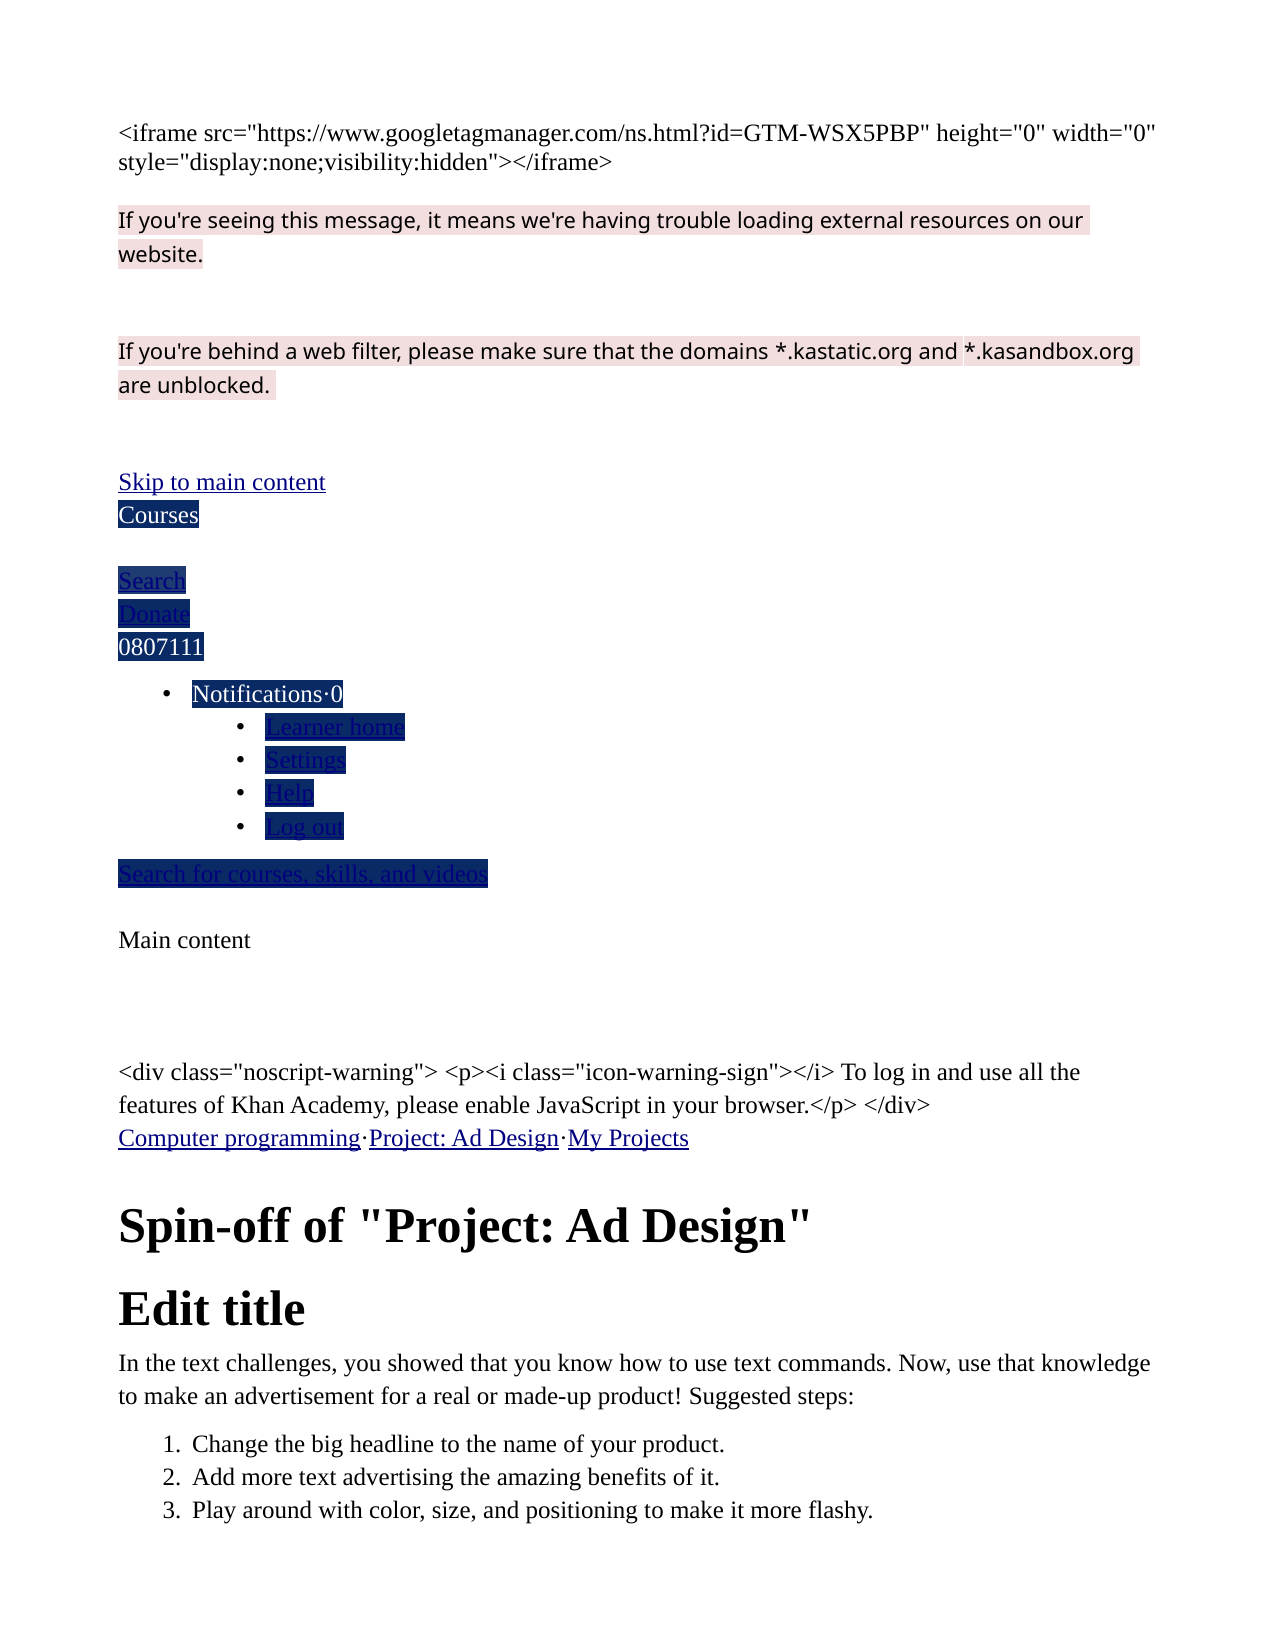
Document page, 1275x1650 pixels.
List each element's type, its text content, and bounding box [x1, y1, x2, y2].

text Search for courses, skills, and videos [118, 859, 1157, 888]
text <div class="noscript-warning"> <p><i class="icon-warning-sign"></i> To log in and use all the features of Khan Academy, please enable JavaScript in your browser.</p> </div> [118, 1057, 1157, 1119]
list Notifications·0 [162, 679, 1157, 708]
list Learner home [236, 712, 1157, 741]
list Play around with color, size, and positioning to make it more flashy. [162, 1495, 1157, 1524]
text If you're seeing this message, it means we're having trouble loading external resources on our website. [118, 205, 1157, 269]
text Computer programming·Project: Ad Design·My Projects [118, 1123, 1157, 1152]
subtitle Edit title [118, 1278, 1157, 1336]
text Donate [118, 599, 1157, 628]
text 0807111 [118, 632, 1157, 661]
text <iframe src="https://www.googletagmanager.com/ns.html?id=GTM-WSX5PBP" height="0" width="0" style="display:none;visibility:hidden"></iframe> [118, 118, 1157, 176]
list Help [236, 778, 1157, 807]
list Settings [236, 746, 1157, 774]
list Log out [236, 812, 1157, 840]
text If you're behind a web filter, please make sure that the domains *.kastatic.org and *.kasandbox.org are unblocked. [118, 336, 1157, 400]
text Skip to main content [118, 467, 1157, 496]
subtitle Spin-off of "Project: Ad Design" [118, 1196, 1157, 1253]
text In the text challenges, you showed that you know how to use text commands. Now, use that knowledge to make an advertisement for a real or made-up product! Suggested steps: [118, 1348, 1157, 1410]
list Change the big headline to the name of your product. [162, 1429, 1157, 1458]
text Search [118, 566, 1157, 594]
text Courses [118, 500, 1157, 528]
text Main content [118, 925, 1157, 954]
list Add more text advertising the amazing benefits of it. [162, 1462, 1157, 1491]
